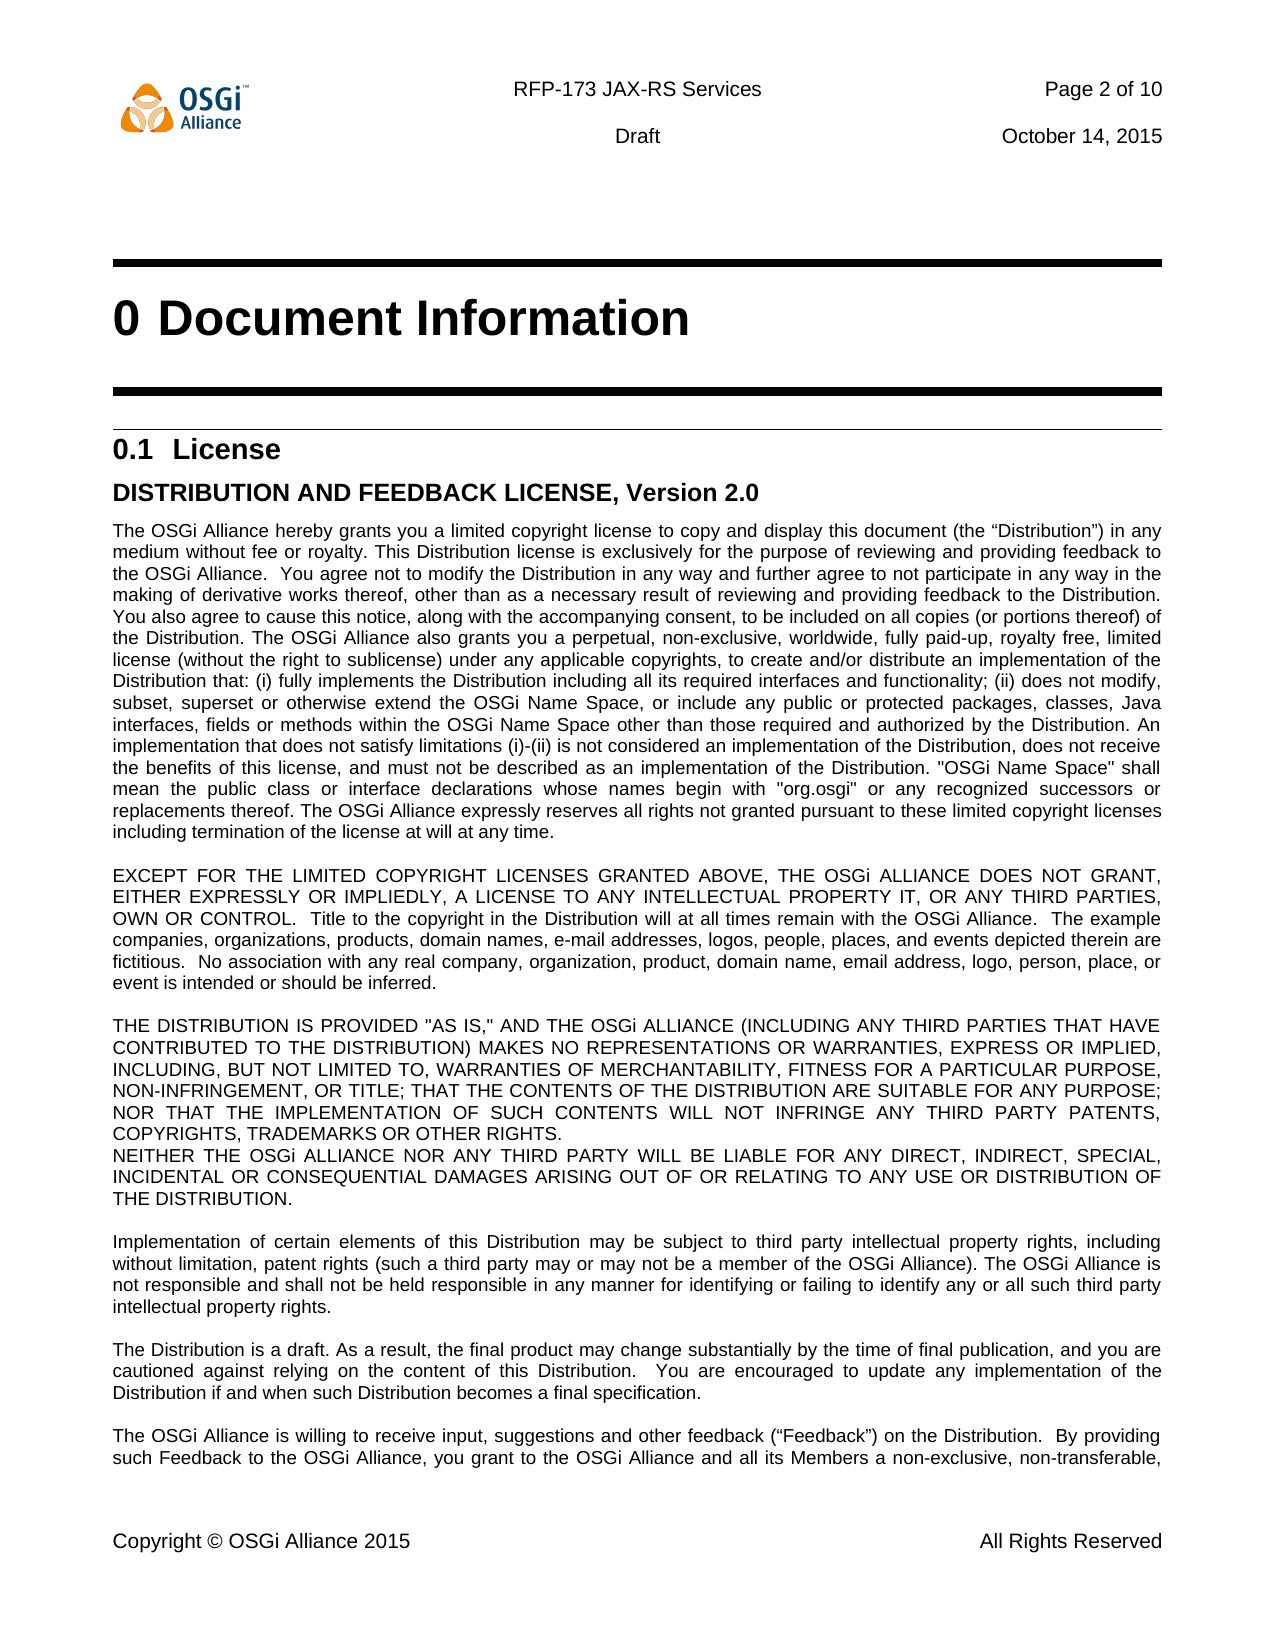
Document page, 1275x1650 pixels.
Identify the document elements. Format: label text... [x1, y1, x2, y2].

text The OSGi Alliance is willing to receive input, suggestions and other feedback (“Feedback”) on the Distribution. By providing such Feedback to the OSGi Alliance, you grant to the OSGi Alliance and all its Members a non-exclusive, non-transferable, [112, 1425, 1162, 1468]
text The OSGi Alliance hereby grants you a limited copyright license to copy and display this document (the “Distribution”) in any medium without fee or royalty. This Distribution license is exclusively for the purpose of reviewing and providing feedback to the OSGi Alliance. You agree not to modify the Distribution in any way and further agree to not participate in any way in the making of derivative works thereof, other than as a necessary result of reviewing and providing feedback to the Distribution. You also agree to cause this notice, along with the accompanying consent, to be included on all copies (or portions thereof) of the Distribution. The OSGi Alliance also grants you a perpetual, non-exclusive, worldwide, fully paid-up, royalty free, limited license (without the right to sublicense) under any applicable copyrights, to create and/or distribute an implementation of the Distribution that: (i) fully implements the Distribution including all its required interfaces and functionality; (ii) does not modify, subset, superset or otherwise extend the OSGi Name Space, or include any public or protected packages, classes, Java interfaces, fields or methods within the OSGi Name Space other than those required and authorized by the Distribution. An implementation that does not satisfy limitations (i)-(ii) is not considered an implementation of the Distribution, does not receive the benefits of this license, and must not be described as an implementation of the Distribution. "OSGi Name Space" shall mean the public class or interface declarations whose names begin with "org.osgi" or any recognized successors or replacements thereof. The OSGi Alliance expressly reserves all rights not granted pursuant to these limited copyright licenses including termination of the license at will at any time. [112, 519, 1162, 843]
text EXCEPT FOR THE LIMITED COPYRIGHT LICENSES GRANTED ABOVE, THE OSGi ALLIANCE DOES NOT GRANT, EITHER EXPRESSLY OR IMPLIEDLY, A LICENSE TO ANY INTELLECTUAL PROPERTY IT, OR ANY THIRD PARTIES, OWN OR CONTROL. Title to the copyright in the Distribution will at all times remain with the OSGi Alliance. The example companies, organizations, products, domain names, e-mail addresses, logos, people, places, and events depicted therein are fictitious. No association with any real company, organization, product, domain name, email address, logo, person, place, or event is intended or should be inferred. [112, 864, 1162, 994]
text NEITHER THE OSGi ALLIANCE NOR ANY THIRD PARTY WILL BE LIABLE FOR ANY DIRECT, INDIRECT, SPECIAL, INCIDENTAL OR CONSEQUENTIAL DAMAGES ARISING OUT OF OR RELATING TO ANY USE OR DISTRIBUTION OF THE DISTRIBUTION. [112, 1145, 1162, 1209]
text Implementation of certain elements of this Distribution may be subject to third party intellectual property rights, including without limitation, patent rights (such a third party may or may not be a member of the OSGi Alliance). The OSGi Alliance is not responsible and shall not be held responsible in any manner for identifying or failing to identify any or all such third party intellectual property rights. [112, 1231, 1162, 1317]
text DISTRIBUTION AND FEEDBACK LICENSE, Version 2.0 [112, 478, 1162, 507]
text The Distribution is a draft. As a result, the final product may change substantially by the time of final publication, and you are cautioned against relying on the content of this Distribution. You are encouraged to update any implementation of the Distribution if and when such Distribution becomes a final specification. [112, 1339, 1162, 1403]
subtitle License [112, 430, 1162, 466]
picture [113, 76, 257, 140]
subtitle Document Information [112, 260, 1162, 396]
text THE DISTRIBUTION IS PROVIDED "AS IS," AND THE OSGi ALLIANCE (INCLUDING ANY THIRD PARTIES THAT HAVE CONTRIBUTED TO THE DISTRIBUTION) MAKES NO REPRESENTATIONS OR WARRANTIES, EXPRESS OR IMPLIED, INCLUDING, BUT NOT LIMITED TO, WARRANTIES OF MERCHANTABILITY, FITNESS FOR A PARTICULAR PURPOSE, NON-INFRINGEMENT, OR TITLE; THAT THE CONTENTS OF THE DISTRIBUTION ARE SUITABLE FOR ANY PURPOSE; NOR THAT THE IMPLEMENTATION OF SUCH CONTENTS WILL NOT INFRINGE ANY THIRD PARTY PATENTS, COPYRIGHTS, TRADEMARKS OR OTHER RIGHTS. [112, 1015, 1162, 1145]
